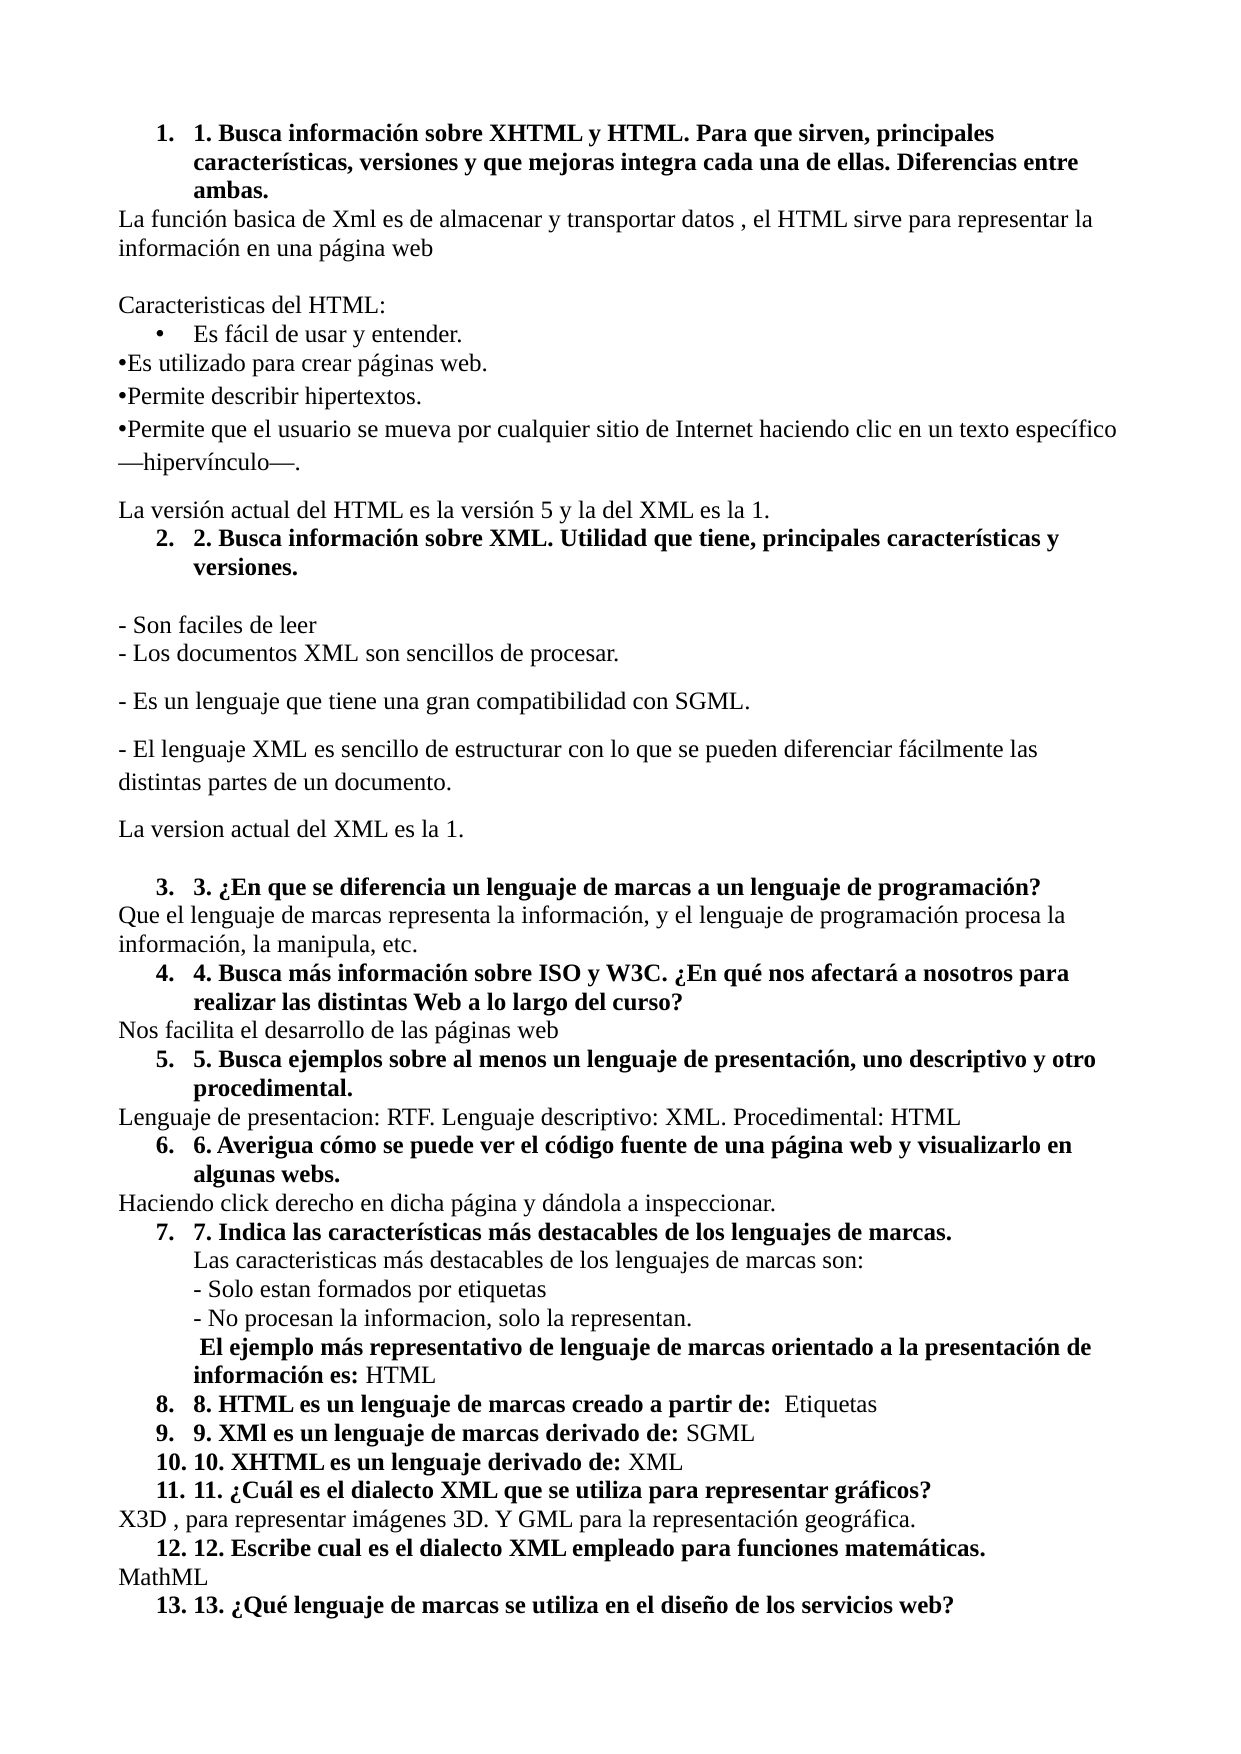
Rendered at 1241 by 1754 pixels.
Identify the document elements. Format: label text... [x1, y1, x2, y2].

text - Son faciles de leer [118, 610, 1122, 638]
list - El lenguaje XML es sencillo de estructurar con lo que se pueden diferenciar fácilmente las distintas partes de un documento. [118, 734, 1122, 796]
list 7. Indica las características más destacables de los lenguajes de marcas. [156, 1217, 1122, 1246]
list Permite describir hipertextos. [118, 381, 1122, 410]
list 13. ¿Qué lenguaje de marcas se utiliza en el diseño de los servicios web? [156, 1591, 1122, 1619]
list Es fácil de usar y entender. [156, 319, 1122, 348]
text Que el lenguaje de marcas representa la información, y el lenguaje de programación procesa la información, la manipula, etc. [118, 901, 1122, 958]
list El ejemplo más representativo de lenguaje de marcas orientado a la presentación de información es: HTML [156, 1332, 1122, 1389]
list 5. Busca ejemplos sobre al menos un lenguaje de presentación, uno descriptivo y otro procedimental. [156, 1044, 1122, 1102]
list 1. Busca información sobre XHTML y HTML. Para que sirven, principales características, versiones y que mejoras integra cada una de ellas. Diferencias entre ambas. [156, 118, 1122, 204]
list 6. Averigua cómo se puede ver el código fuente de una página web y visualizarlo en algunas webs. [156, 1131, 1122, 1188]
text Lenguaje de presentacion: RTF. Lenguaje descriptivo: XML. Procedimental: HTML [118, 1102, 1122, 1131]
list 9. XMl es un lenguaje de marcas derivado de: SGML [156, 1418, 1122, 1447]
text MathML [118, 1562, 1122, 1591]
list 4. Busca más información sobre ISO y W3C. ¿En qué nos afectará a nosotros para realizar las distintas Web a lo largo del curso? [156, 958, 1122, 1016]
list 10. XHTML es un lenguaje derivado de: XML [156, 1447, 1122, 1476]
text X3D , para representar imágenes 3D. Y GML para la representación geográfica. [118, 1504, 1122, 1533]
text La version actual del XML es la 1. [118, 814, 1122, 872]
list Permite que el usuario se mueva por cualquier sitio de Internet haciendo clic en un texto específico —hipervínculo—. [118, 414, 1122, 476]
list 11. ¿Cuál es el dialecto XML que se utiliza para representar gráficos? [156, 1476, 1122, 1504]
text - Es un lenguaje que tiene una gran compatibilidad con SGML. [118, 686, 1122, 715]
text La función basica de Xml es de almacenar y transportar datos , el HTML sirve para representar la información en una página web [118, 204, 1122, 262]
list Las caracteristicas más destacables de los lenguajes de marcas son: - Solo estan formados por etiquetas [156, 1246, 1122, 1303]
list Es utilizado para crear páginas web. [118, 348, 1122, 377]
list 3. ¿En que se diferencia un lenguaje de marcas a un lenguaje de programación? [156, 872, 1122, 901]
text La versión actual del HTML es la versión 5 y la del XML es la 1. [118, 495, 1122, 523]
text Caracteristicas del HTML: [118, 291, 1122, 319]
text - Los documentos XML son sencillos de procesar. [118, 638, 1122, 667]
text Nos facilita el desarrollo de las páginas web [118, 1016, 1122, 1044]
list 12. Escribe cual es el dialecto XML empleado para funciones matemáticas. [156, 1533, 1122, 1562]
list 8. HTML es un lenguaje de marcas creado a partir de: Etiquetas [156, 1389, 1122, 1418]
list 2. Busca información sobre XML. Utilidad que tiene, principales características y versiones. [156, 523, 1122, 581]
text Haciendo click derecho en dicha página y dándola a inspeccionar. [118, 1188, 1122, 1217]
list - No procesan la informacion, solo la representan. [156, 1303, 1122, 1332]
